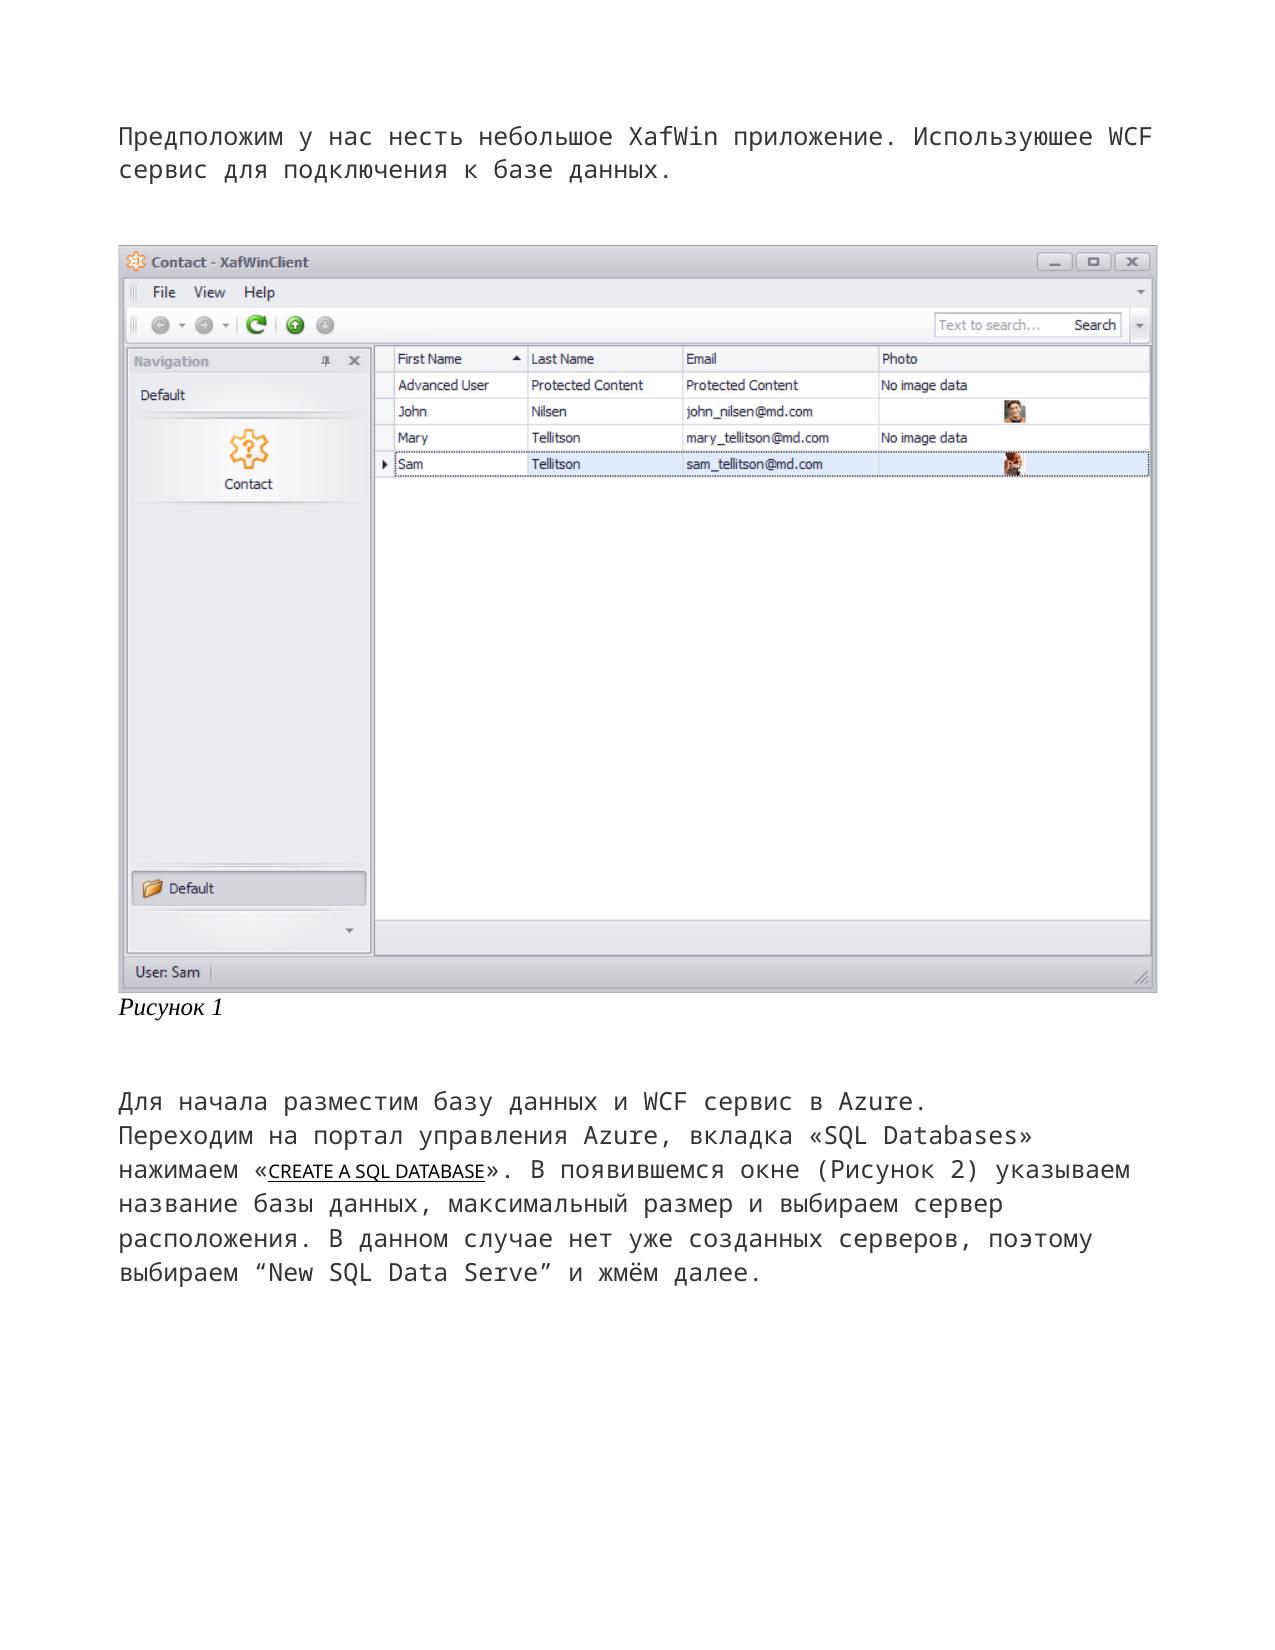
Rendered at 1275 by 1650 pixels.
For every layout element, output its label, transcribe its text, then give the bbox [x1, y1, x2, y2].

text Для начала разместим базу данных и WCF сервис в Azure. [118, 1084, 1157, 1118]
text Предположим у нас несть небольшое XafWin приложение. Используюшее WCF сервис для подключения к базе данных. [118, 118, 1157, 186]
text Рисунок 1 [118, 993, 1157, 1021]
text Переходим на портал управления Azure, вкладка «SQL Databases» нажимаем «CREATE A SQL DATABASE». В появившемся окне (Рисунок 2) указываем название базы данных, максимальный размер и выбираем сервер расположения. В данном случае нет уже созданных серверов, поэтому выбираем “New SQL Data Serve” и жмём далее. [118, 1118, 1157, 1288]
